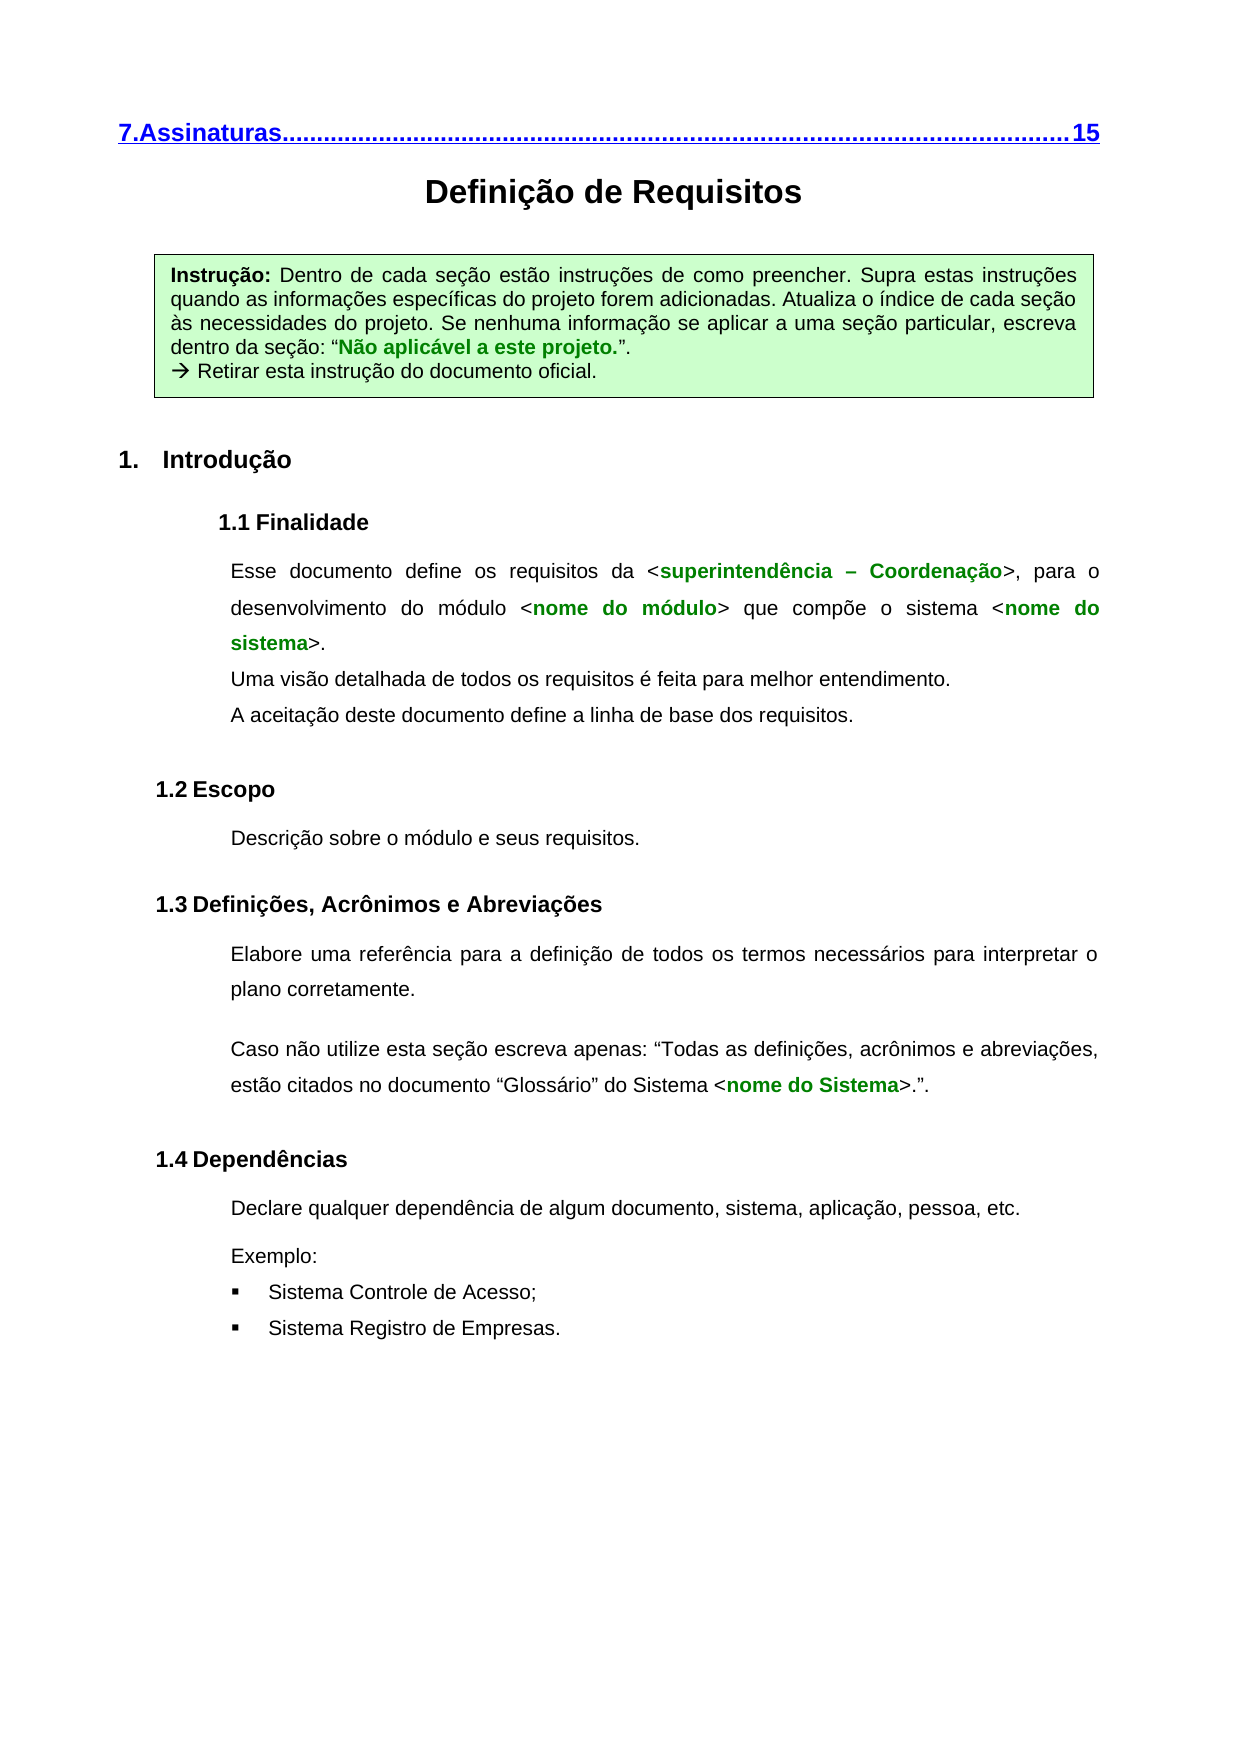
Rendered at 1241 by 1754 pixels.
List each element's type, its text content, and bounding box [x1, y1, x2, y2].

text A aceitação deste documento define a linha de base dos requisitos. [230, 703, 1100, 727]
text Elabore uma referência para a definição de todos os termos necessários para interpretar o plano corretamente. [230, 941, 1100, 1001]
text Descrição sobre o módulo e seus requisitos. [231, 826, 1100, 850]
subtitle Dependências [155, 1146, 1100, 1172]
text 7.Assinaturas 15 [118, 118, 1100, 143]
subtitle Finalidade [218, 509, 1100, 535]
text Uma visão detalhada de todos os requisitos é feita para melhor entendimento. [230, 667, 1100, 691]
text Caso não utilize esta seção escreva apenas: “Todas as definições, acrônimos e abreviações, estão citados no documento “Glossário” do Sistema <nome do Sistema>.”. [230, 1037, 1100, 1097]
subtitle Escopo [155, 776, 1100, 802]
list Sistema Registro de Empresas. [230, 1316, 1100, 1340]
text  Retirar esta instrução do documento oficial. [170, 358, 1078, 383]
subtitle Definições, Acrônimos e Abreviações [155, 891, 1100, 917]
text Esse documento define os requisitos da <superintendência – Coordenação>, para o desenvolvimento do módulo <nome do módulo> que compõe o sistema <nome do sistema>. [230, 559, 1100, 655]
subtitle Definição de Requisitos [118, 172, 1100, 210]
text Instrução: Dentro de cada seção estão instruções de como preencher. Supra estas instruções quando as informações específicas do projeto forem adicionadas. Atualiza o índice de cada seção às necessidades do projeto. Se nenhuma informação se aplicar a uma seção particular, escreva dentro da seção: “Não aplicável a este projeto.”. [170, 263, 1078, 358]
text Exemplo: [231, 1244, 1100, 1268]
list Sistema Controle de Acesso; [230, 1280, 1100, 1304]
subtitle Introdução [118, 445, 1100, 474]
text Declare qualquer dependência de algum documento, sistema, aplicação, pessoa, etc. [231, 1196, 1100, 1220]
